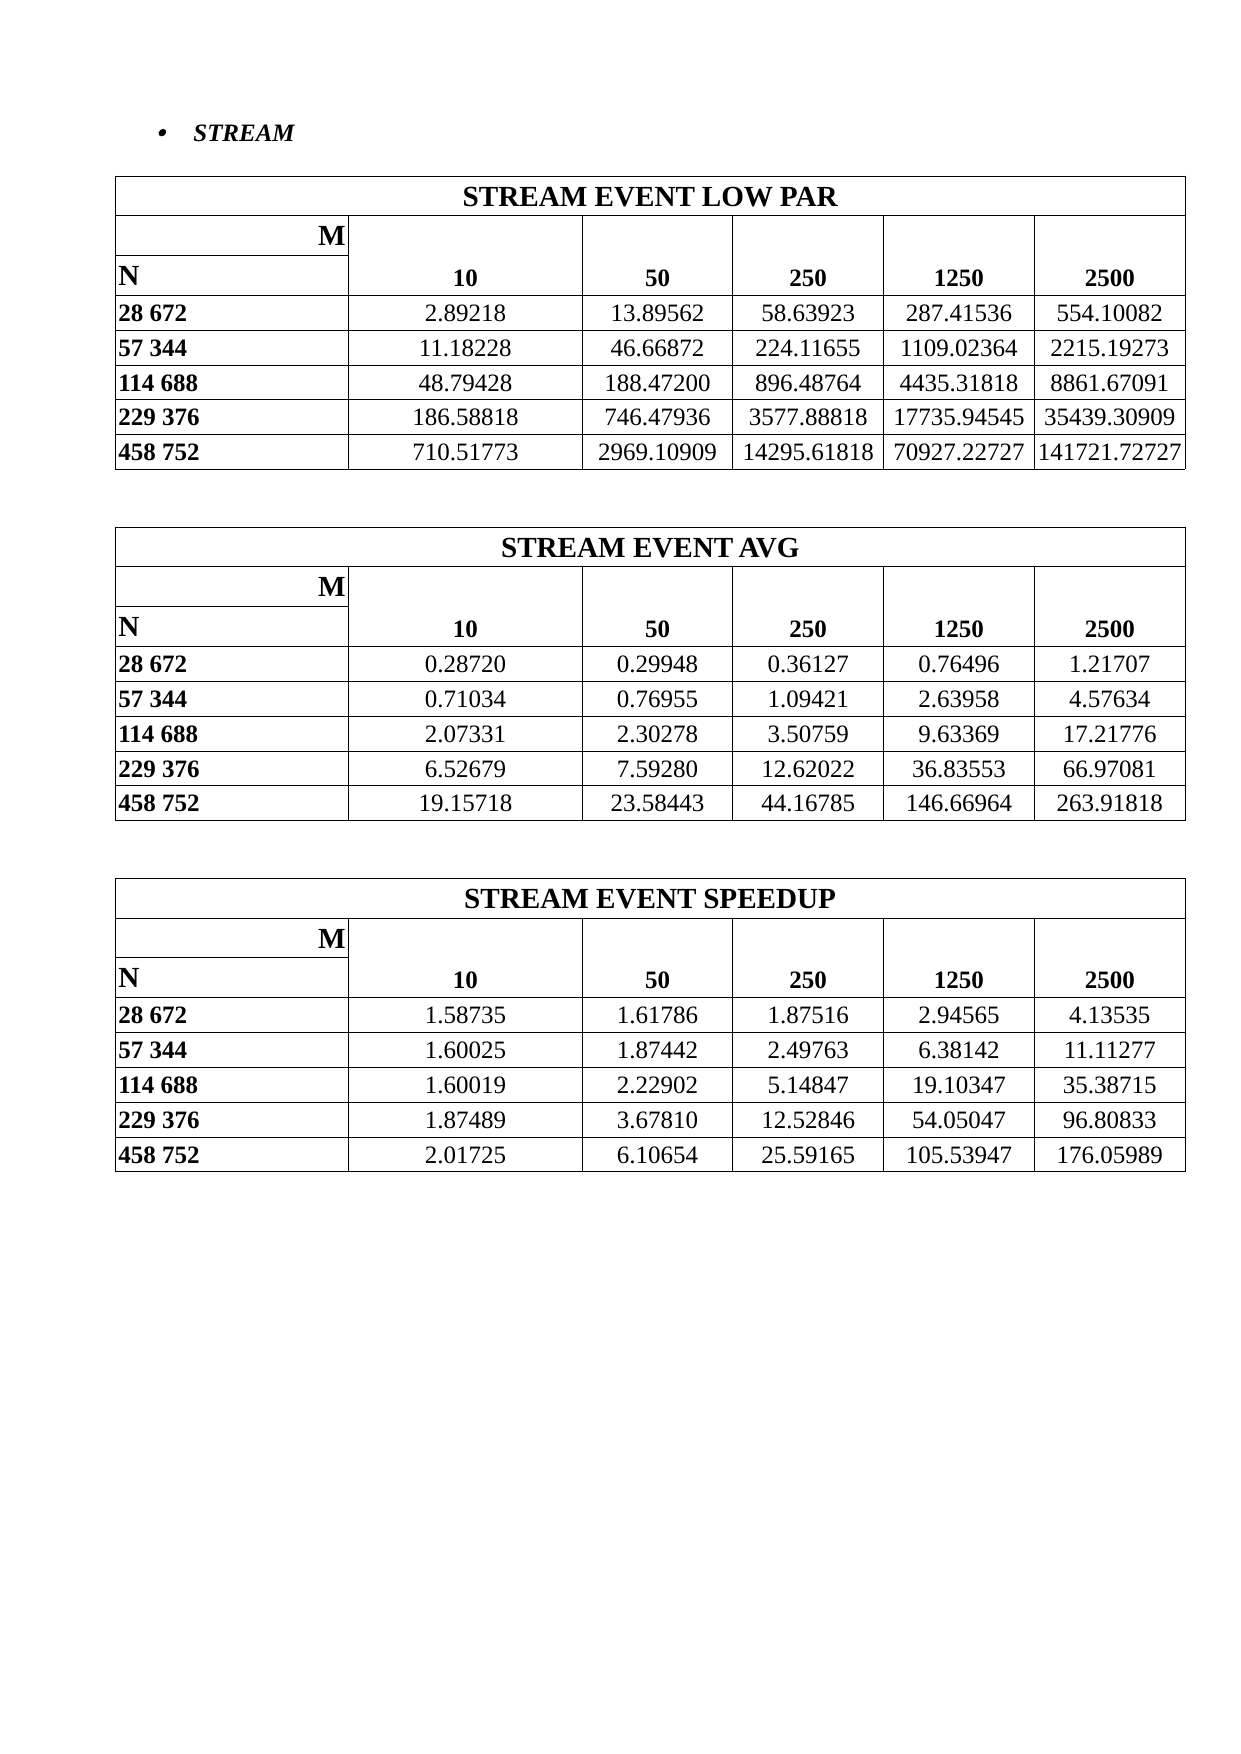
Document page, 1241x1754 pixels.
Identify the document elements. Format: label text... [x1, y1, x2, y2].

table_cell 6.38142 [884, 1033, 1034, 1067]
table_cell 229 376 [116, 1103, 348, 1137]
table_cell 896.48764 [733, 366, 883, 399]
table_cell 141721.72727 [1035, 435, 1185, 469]
table_cell 1.60025 [349, 1033, 582, 1067]
table_cell 1.61786 [583, 998, 732, 1032]
table_cell 48.79428 [349, 366, 582, 399]
table_cell 11.11277 [1035, 1033, 1185, 1067]
table_cell 4.13535 [1035, 998, 1185, 1032]
table_cell 2.22902 [583, 1068, 732, 1102]
table_cell 8861.67091 [1035, 366, 1185, 399]
table_cell 1109.02364 [884, 331, 1034, 364]
table_cell 1.87489 [349, 1103, 582, 1137]
table_cell 229 376 [116, 752, 348, 785]
table_cell N [116, 607, 348, 646]
table_cell 2500 [1035, 216, 1185, 295]
table_cell 458 752 [116, 786, 348, 820]
table_cell 6.52679 [349, 752, 582, 785]
table_cell N [116, 958, 348, 997]
table_cell 35439.30909 [1035, 400, 1185, 434]
table_cell 188.47200 [583, 366, 732, 399]
table_cell 2500 [1035, 919, 1185, 997]
table_cell 14295.61818 [733, 435, 883, 469]
table_cell 12.62022 [733, 752, 883, 785]
table_cell 28 672 [116, 647, 348, 681]
table_cell 35.38715 [1035, 1068, 1185, 1102]
table_cell 10 [349, 919, 582, 997]
table_cell 57 344 [116, 1033, 348, 1067]
table_cell 1.58735 [349, 998, 582, 1032]
table_cell 2969.10909 [583, 435, 732, 469]
table_cell 2.07331 [349, 717, 582, 751]
table_cell 1.60019 [349, 1068, 582, 1102]
table_cell 250 [733, 919, 883, 997]
table_cell 287.41536 [884, 296, 1034, 329]
table_cell 50 [583, 919, 732, 997]
table_cell 250 [733, 216, 883, 295]
table_cell 2.94565 [884, 998, 1034, 1032]
table_cell 250 [733, 567, 883, 646]
table_cell 11.18228 [349, 331, 582, 364]
table_cell 146.66964 [884, 786, 1034, 820]
table_cell 9.63369 [884, 717, 1034, 751]
table_cell 3577.88818 [733, 400, 883, 434]
table_cell M [116, 919, 348, 957]
table_cell 19.10347 [884, 1068, 1034, 1102]
table_cell 2.89218 [349, 296, 582, 329]
table_cell 57 344 [116, 682, 348, 716]
table_cell 57 344 [116, 331, 348, 364]
table_cell 5.14847 [733, 1068, 883, 1102]
table_cell 44.16785 [733, 786, 883, 820]
table_cell 0.36127 [733, 647, 883, 681]
table_cell N [116, 256, 348, 295]
table_cell 1.21707 [1035, 647, 1185, 681]
table_cell 70927.22727 [884, 435, 1034, 469]
table_cell 2500 [1035, 567, 1185, 646]
table_cell 6.10654 [583, 1138, 732, 1171]
table_cell 12.52846 [733, 1103, 883, 1137]
table_header STREAM EVENT AVG [116, 528, 1185, 566]
table_cell 105.53947 [884, 1138, 1034, 1171]
table_cell 1250 [884, 919, 1034, 997]
table_cell 0.71034 [349, 682, 582, 716]
table_cell 1.87442 [583, 1033, 732, 1067]
table_cell 17.21776 [1035, 717, 1185, 751]
table_cell 3.50759 [733, 717, 883, 751]
table_cell 3.67810 [583, 1103, 732, 1137]
table_cell 114 688 [116, 366, 348, 399]
table_cell 10 [349, 216, 582, 295]
table_cell 23.58443 [583, 786, 732, 820]
table_cell 114 688 [116, 1068, 348, 1102]
table_cell 2215.19273 [1035, 331, 1185, 364]
table_cell 0.76955 [583, 682, 732, 716]
table_cell 2.01725 [349, 1138, 582, 1171]
table_cell 25.59165 [733, 1138, 883, 1171]
table_cell 710.51773 [349, 435, 582, 469]
table_cell 28 672 [116, 296, 348, 329]
table_cell 19.15718 [349, 786, 582, 820]
table_cell 229 376 [116, 400, 348, 434]
table_cell 10 [349, 567, 582, 646]
table_cell 176.05989 [1035, 1138, 1185, 1171]
table_cell 28 672 [116, 998, 348, 1032]
table_cell 1.09421 [733, 682, 883, 716]
table_header STREAM EVENT SPEEDUP [116, 879, 1185, 918]
table_cell 2.49763 [733, 1033, 883, 1067]
table_cell 554.10082 [1035, 296, 1185, 329]
table_cell 2.63958 [884, 682, 1034, 716]
table_cell 4.57634 [1035, 682, 1185, 716]
table_cell 2.30278 [583, 717, 732, 751]
table_cell 0.76496 [884, 647, 1034, 681]
table_cell 458 752 [116, 1138, 348, 1171]
table_cell 224.11655 [733, 331, 883, 364]
table_cell 7.59280 [583, 752, 732, 785]
list STREAM [156, 118, 1122, 147]
table_cell 1250 [884, 216, 1034, 295]
table_cell 186.58818 [349, 400, 582, 434]
table_cell 17735.94545 [884, 400, 1034, 434]
table_cell 114 688 [116, 717, 348, 751]
table_cell 58.63923 [733, 296, 883, 329]
table_cell 96.80833 [1035, 1103, 1185, 1137]
table_cell 1.87516 [733, 998, 883, 1032]
table_cell M [116, 567, 348, 606]
table_cell 46.66872 [583, 331, 732, 364]
table_cell 54.05047 [884, 1103, 1034, 1137]
table_cell 36.83553 [884, 752, 1034, 785]
table_cell 0.28720 [349, 647, 582, 681]
table_cell 458 752 [116, 435, 348, 469]
table_cell 4435.31818 [884, 366, 1034, 399]
table_cell 0.29948 [583, 647, 732, 681]
table_header STREAM EVENT LOW PAR [116, 177, 1185, 215]
table_cell 50 [583, 567, 732, 646]
table_cell 746.47936 [583, 400, 732, 434]
table_cell 263.91818 [1035, 786, 1185, 820]
table_cell 13.89562 [583, 296, 732, 329]
table_cell 66.97081 [1035, 752, 1185, 785]
table_cell 50 [583, 216, 732, 295]
table_cell 1250 [884, 567, 1034, 646]
table_cell M [116, 216, 348, 255]
